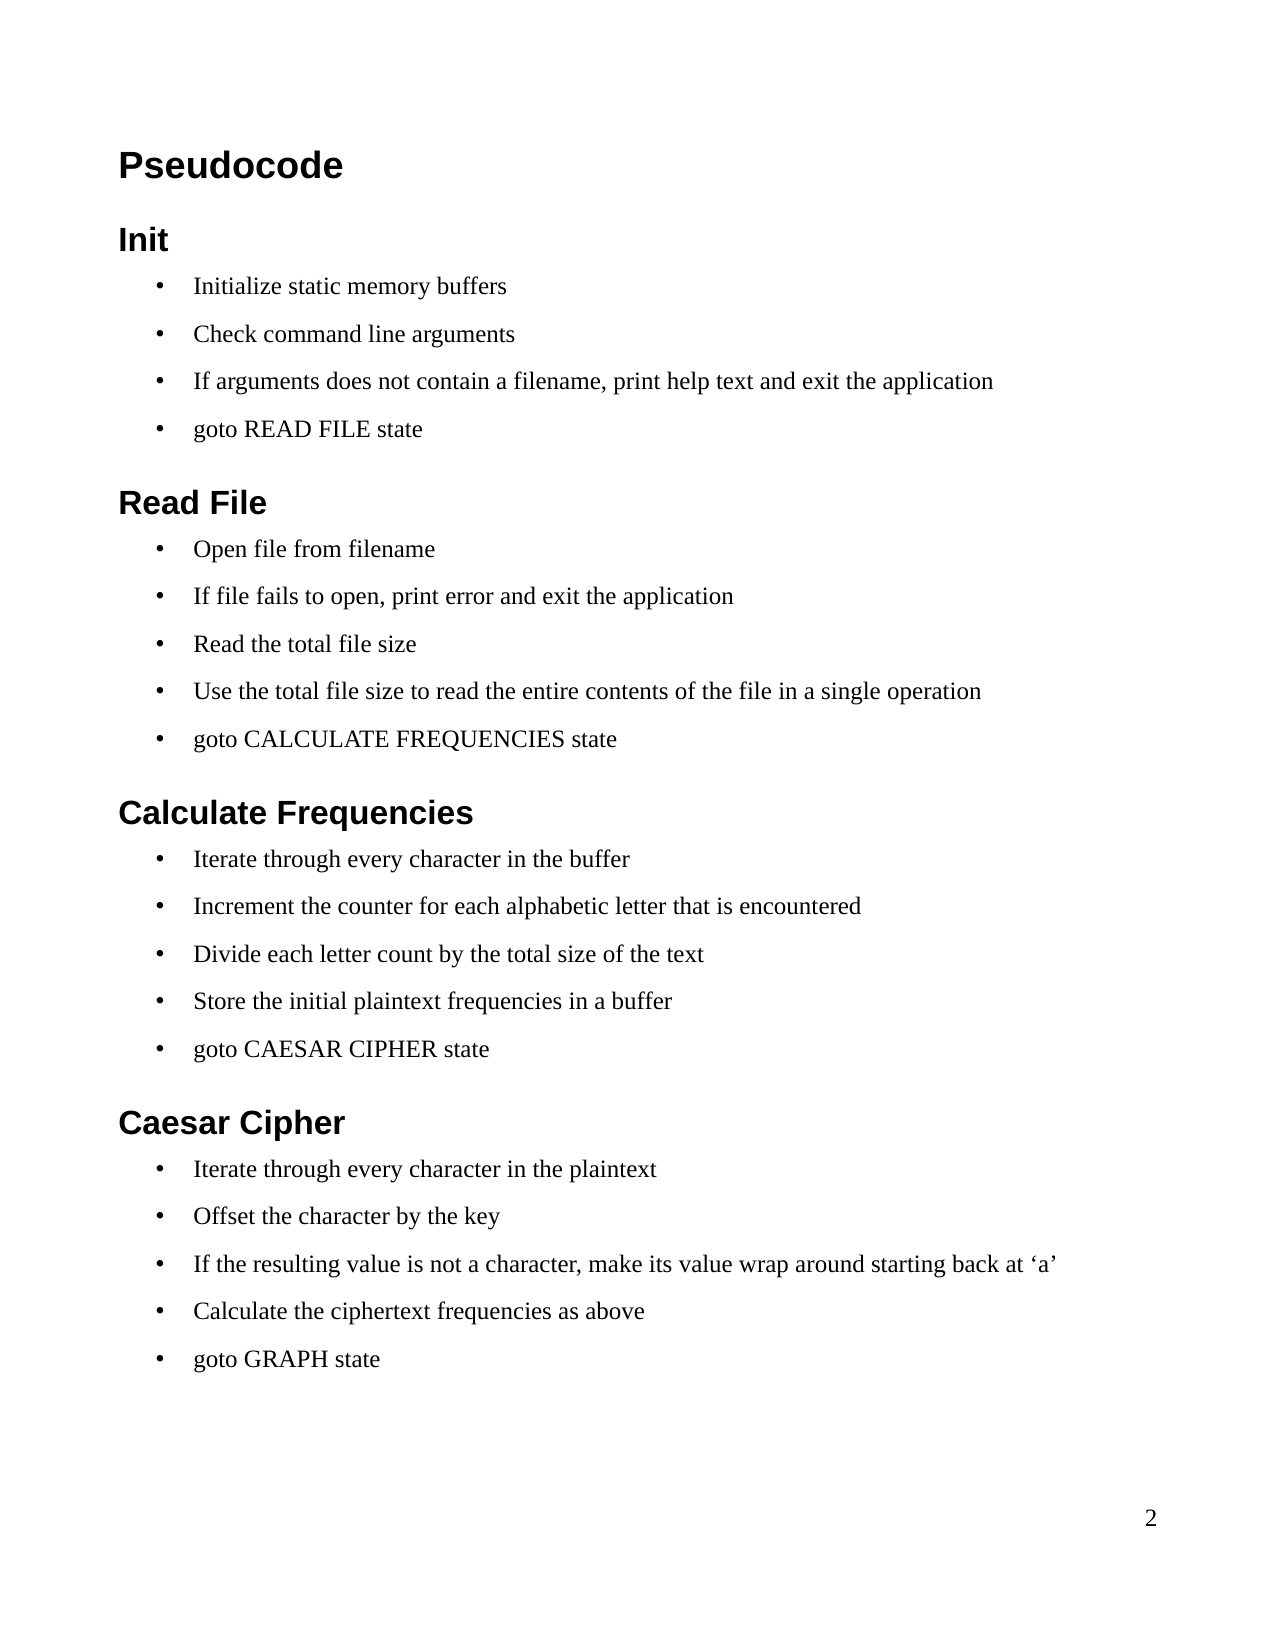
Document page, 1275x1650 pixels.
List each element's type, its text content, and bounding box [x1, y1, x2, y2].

list Divide each letter count by the total size of the text [156, 939, 1157, 968]
list If file fails to open, print error and exit the application [156, 581, 1157, 610]
subtitle Pseudocode [118, 143, 1157, 187]
subtitle Read File [118, 482, 1157, 521]
subtitle Init [118, 220, 1157, 259]
list Calculate the ciphertext frequencies as above [156, 1296, 1157, 1325]
list If the resulting value is not a character, make its value wrap around starting back at ‘a’ [156, 1249, 1157, 1278]
list Offset the character by the key [156, 1201, 1157, 1230]
list Increment the counter for each alphabetic letter that is encountered [156, 891, 1157, 920]
list Iterate through every character in the buffer [156, 844, 1157, 872]
subtitle Calculate Frequencies [118, 792, 1157, 831]
list Open file from filename [156, 534, 1157, 562]
list If arguments does not contain a filename, print help text and exit the application [156, 366, 1157, 395]
list Store the initial plaintext frequencies in a buffer [156, 986, 1157, 1015]
list goto GRAPH state [156, 1344, 1157, 1373]
list Use the total file size to read the entire contents of the file in a single operation [156, 676, 1157, 705]
list goto CAESAR CIPHER state [156, 1034, 1157, 1063]
list Read the total file size [156, 629, 1157, 658]
list goto READ FILE state [156, 414, 1157, 443]
list goto CALCULATE FREQUENCIES state [156, 724, 1157, 753]
list Check command line arguments [156, 319, 1157, 348]
subtitle Caesar Cipher [118, 1102, 1157, 1141]
list Iterate through every character in the plaintext [156, 1154, 1157, 1182]
list Initialize static memory buffers [156, 271, 1157, 300]
